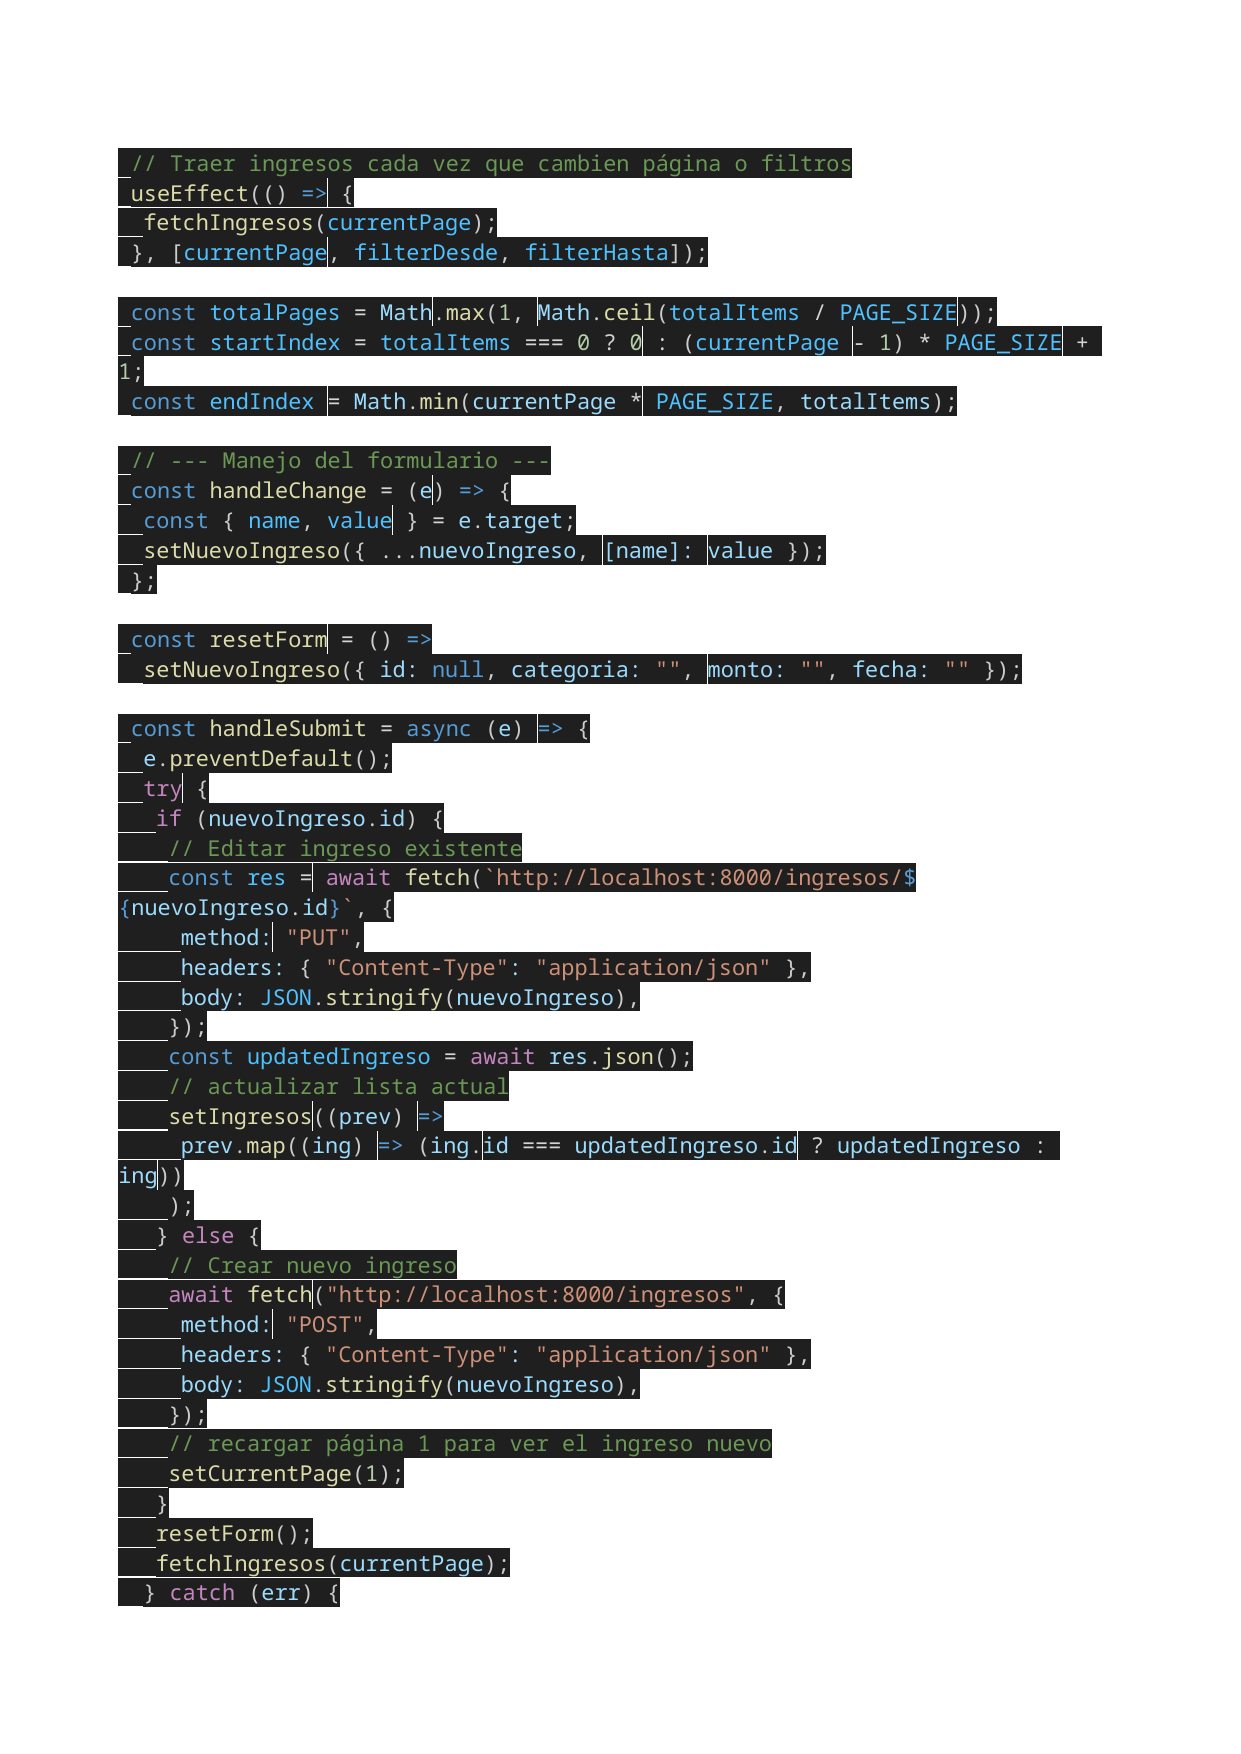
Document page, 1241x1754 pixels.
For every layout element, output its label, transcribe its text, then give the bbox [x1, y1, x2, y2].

text const res = await fetch(`http://localhost:8000/ingresos/${nuevoIngreso.id}`, { [118, 862, 1122, 922]
text setCurrentPage(1); [118, 1458, 1122, 1488]
text method: "POST", [118, 1309, 1122, 1339]
text // actualizar lista actual [118, 1071, 1122, 1101]
text const { name, value } = e.target; [118, 505, 1122, 535]
text } [118, 1488, 1122, 1518]
text headers: { "Content-Type": "application/json" }, [118, 952, 1122, 982]
text const handleChange = (e) => { [118, 475, 1122, 505]
text // --- Manejo del formulario --- [118, 446, 1122, 475]
text await fetch("http://localhost:8000/ingresos", { [118, 1279, 1122, 1309]
text if (nuevoIngreso.id) { [118, 803, 1122, 833]
text }, [currentPage, filterDesde, filterHasta]); [118, 237, 1122, 267]
text setNuevoIngreso({ id: null, categoria: "", monto: "", fecha: "" }); [118, 654, 1122, 684]
text useEffect(() => { [118, 178, 1122, 207]
text // Crear nuevo ingreso [118, 1250, 1122, 1279]
text const totalPages = Math.max(1, Math.ceil(totalItems / PAGE_SIZE)); [118, 297, 1122, 326]
text headers: { "Content-Type": "application/json" }, [118, 1339, 1122, 1369]
text setIngresos((prev) => [118, 1101, 1122, 1131]
text // Editar ingreso existente [118, 833, 1122, 862]
text body: JSON.stringify(nuevoIngreso), [118, 982, 1122, 1011]
text } else { [118, 1220, 1122, 1250]
text try { [118, 773, 1122, 803]
text // recargar página 1 para ver el ingreso nuevo [118, 1428, 1122, 1458]
text prev.map((ing) => (ing.id === updatedIngreso.id ? updatedIngreso : ing)) [118, 1131, 1122, 1190]
text // Traer ingresos cada vez que cambien página o filtros [118, 148, 1122, 178]
text } catch (err) { [118, 1577, 1122, 1607]
text e.preventDefault(); [118, 743, 1122, 773]
text method: "PUT", [118, 922, 1122, 952]
text fetchIngresos(currentPage); [118, 207, 1122, 237]
text fetchIngresos(currentPage); [118, 1548, 1122, 1577]
text setNuevoIngreso({ ...nuevoIngreso, [name]: value }); [118, 535, 1122, 565]
text resetForm(); [118, 1518, 1122, 1548]
text }); [118, 1011, 1122, 1041]
text const endIndex = Math.min(currentPage * PAGE_SIZE, totalItems); [118, 386, 1122, 416]
text const handleSubmit = async (e) => { [118, 713, 1122, 743]
text body: JSON.stringify(nuevoIngreso), [118, 1369, 1122, 1399]
text ); [118, 1190, 1122, 1220]
text const updatedIngreso = await res.json(); [118, 1041, 1122, 1071]
text const startIndex = totalItems === 0 ? 0 : (currentPage - 1) * PAGE_SIZE + 1; [118, 326, 1122, 386]
text const resetForm = () => [118, 624, 1122, 654]
text }); [118, 1399, 1122, 1428]
text }; [118, 565, 1122, 594]
